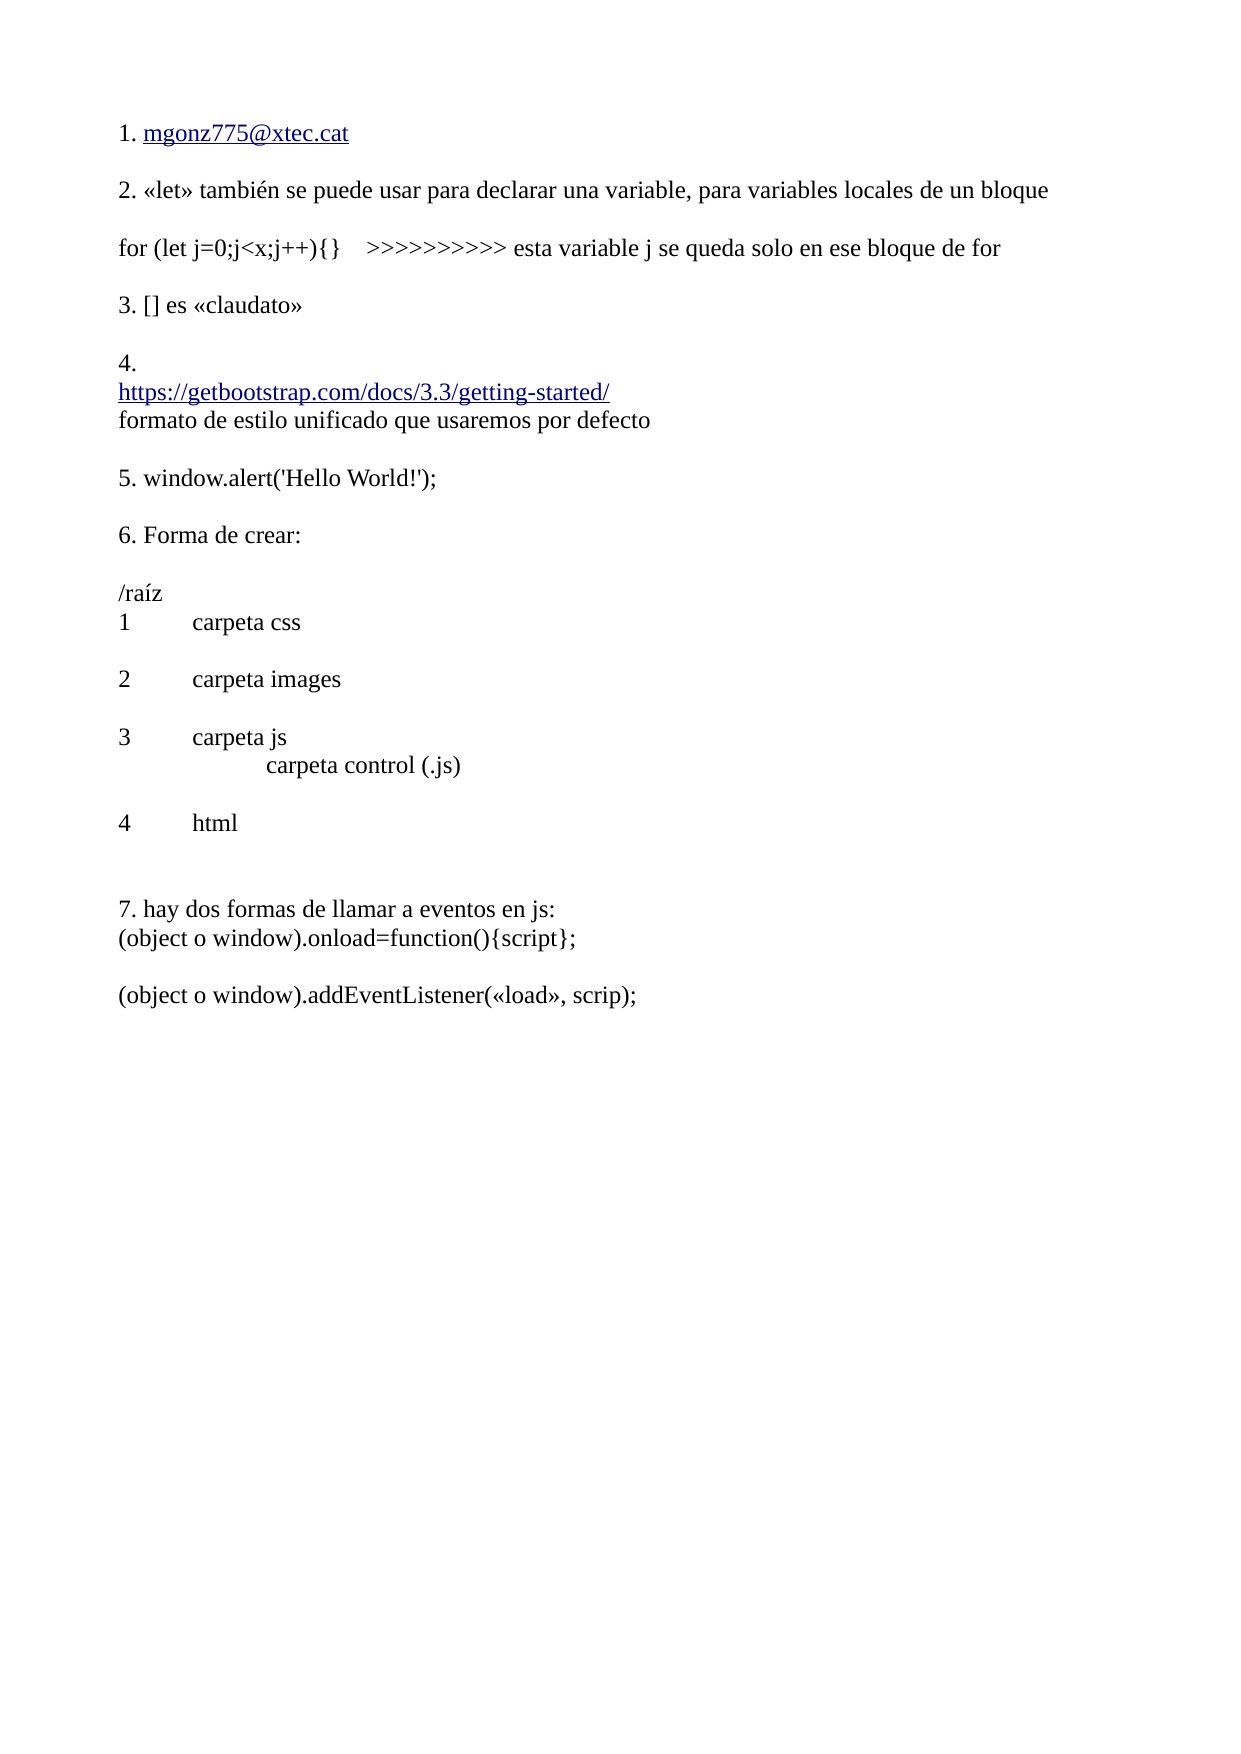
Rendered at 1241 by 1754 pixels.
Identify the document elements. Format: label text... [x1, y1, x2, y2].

text https://getbootstrap.com/docs/3.3/getting-started/ [118, 377, 1122, 406]
text 1. mgonz775@xtec.cat [118, 118, 1122, 147]
text 4. [118, 348, 1122, 377]
text 6. Forma de crear: [118, 521, 1122, 549]
text 2. «let» también se puede usar para declarar una variable, para variables locales de un bloque [118, 176, 1122, 204]
text for (let j=0;j<x;j++){} >>>>>>>>>> esta variable j se queda solo en ese bloque de for [118, 233, 1122, 262]
text 1 carpeta css [118, 607, 1122, 636]
text (object o window).addEventListener(«load», scrip); [118, 981, 1122, 1009]
text formato de estilo unificado que usaremos por defecto [118, 406, 1122, 434]
text (object o window).onload=function(){script}; [118, 923, 1122, 952]
text carpeta control (.js) [118, 751, 1122, 779]
text 3 carpeta js [118, 722, 1122, 751]
text 2 carpeta images [118, 664, 1122, 693]
text 7. hay dos formas de llamar a eventos en js: [118, 894, 1122, 923]
text 3. [] es «claudato» [118, 291, 1122, 319]
text 5. window.alert('Hello World!'); [118, 463, 1122, 492]
text /raíz [118, 578, 1122, 607]
text 4 html [118, 808, 1122, 837]
